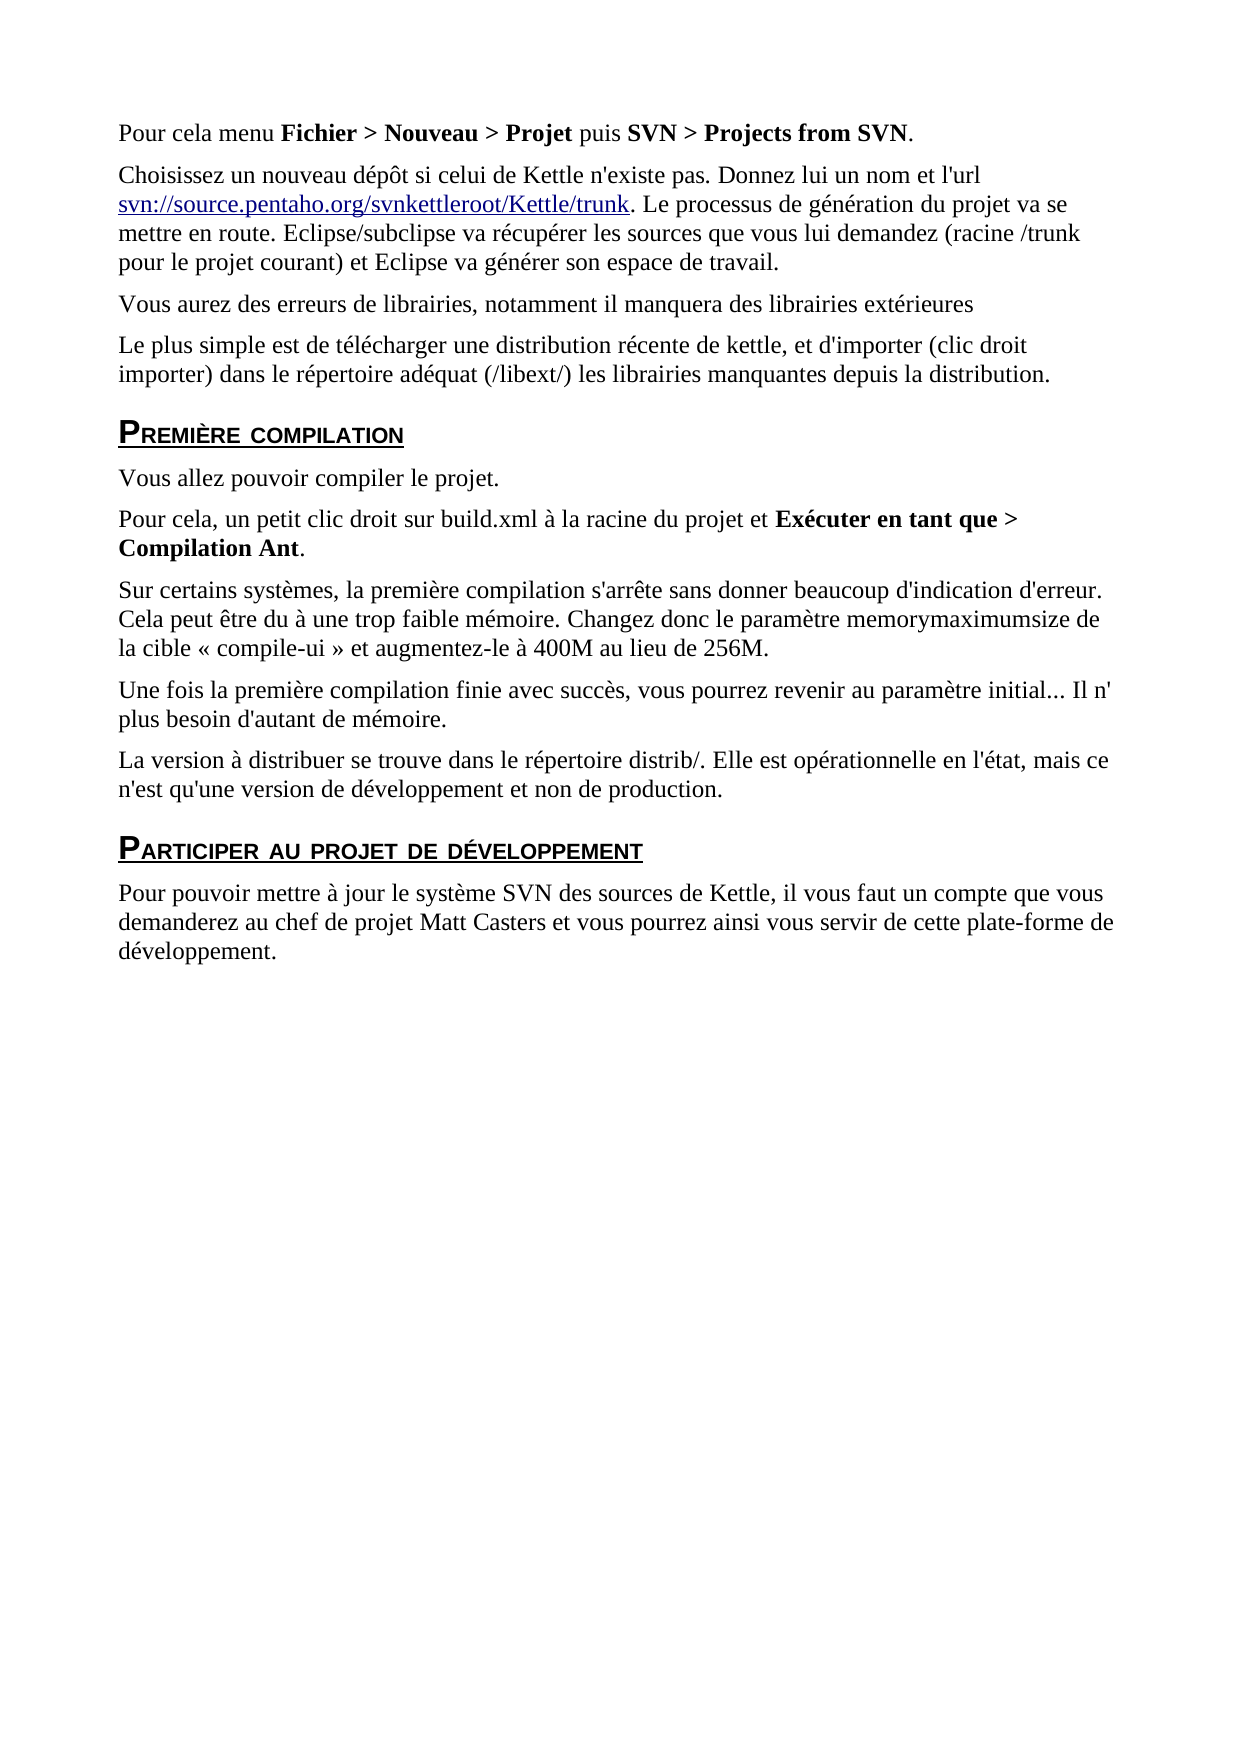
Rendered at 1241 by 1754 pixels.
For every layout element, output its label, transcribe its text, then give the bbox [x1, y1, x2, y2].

subtitle Première compilation [118, 412, 1122, 451]
text Sur certains systèmes, la première compilation s'arrête sans donner beaucoup d'indication d'erreur. Cela peut être du à une trop faible mémoire. Changez donc le paramètre memorymaximumsize de la cible « compile-ui » et augmentez-le à 400M au lieu de 256M. [118, 575, 1122, 662]
text Pour cela, un petit clic droit sur build.xml à la racine du projet et Exécuter en tant que > Compilation Ant. [118, 504, 1122, 562]
text Vous aurez des erreurs de librairies, notamment il manquera des librairies extérieures [118, 288, 1122, 317]
text La version à distribuer se trouve dans le répertoire distrib/. Elle est opérationnelle en l'état, mais ce n'est qu'une version de développement et non de production. [118, 745, 1122, 803]
text Choisissez un nouveau dépôt si celui de Kettle n'existe pas. Donnez lui un nom et l'url svn://source.pentaho.org/svnkettleroot/Kettle/trunk. Le processus de génération du projet va se mettre en route. Eclipse/subclipse va récupérer les sources que vous lui demandez (racine /trunk pour le projet courant) et Eclipse va générer son espace de travail. [118, 160, 1122, 276]
subtitle Participer au projet de développement [118, 828, 1122, 866]
text Vous allez pouvoir compiler le projet. [118, 463, 1122, 492]
text Pour cela menu Fichier > Nouveau > Projet puis SVN > Projects from SVN. [118, 118, 1122, 147]
text Une fois la première compilation finie avec succès, vous pourrez revenir au paramètre initial... Il n' plus besoin d'autant de mémoire. [118, 674, 1122, 733]
text Pour pouvoir mettre à jour le système SVN des sources de Kettle, il vous faut un compte que vous demanderez au chef de projet Matt Casters et vous pourrez ainsi vous servir de cette plate-forme de développement. [118, 878, 1122, 965]
text Le plus simple est de télécharger une distribution récente de kettle, et d'importer (clic droit importer) dans le répertoire adéquat (/libext/) les librairies manquantes depuis la distribution. [118, 330, 1122, 388]
